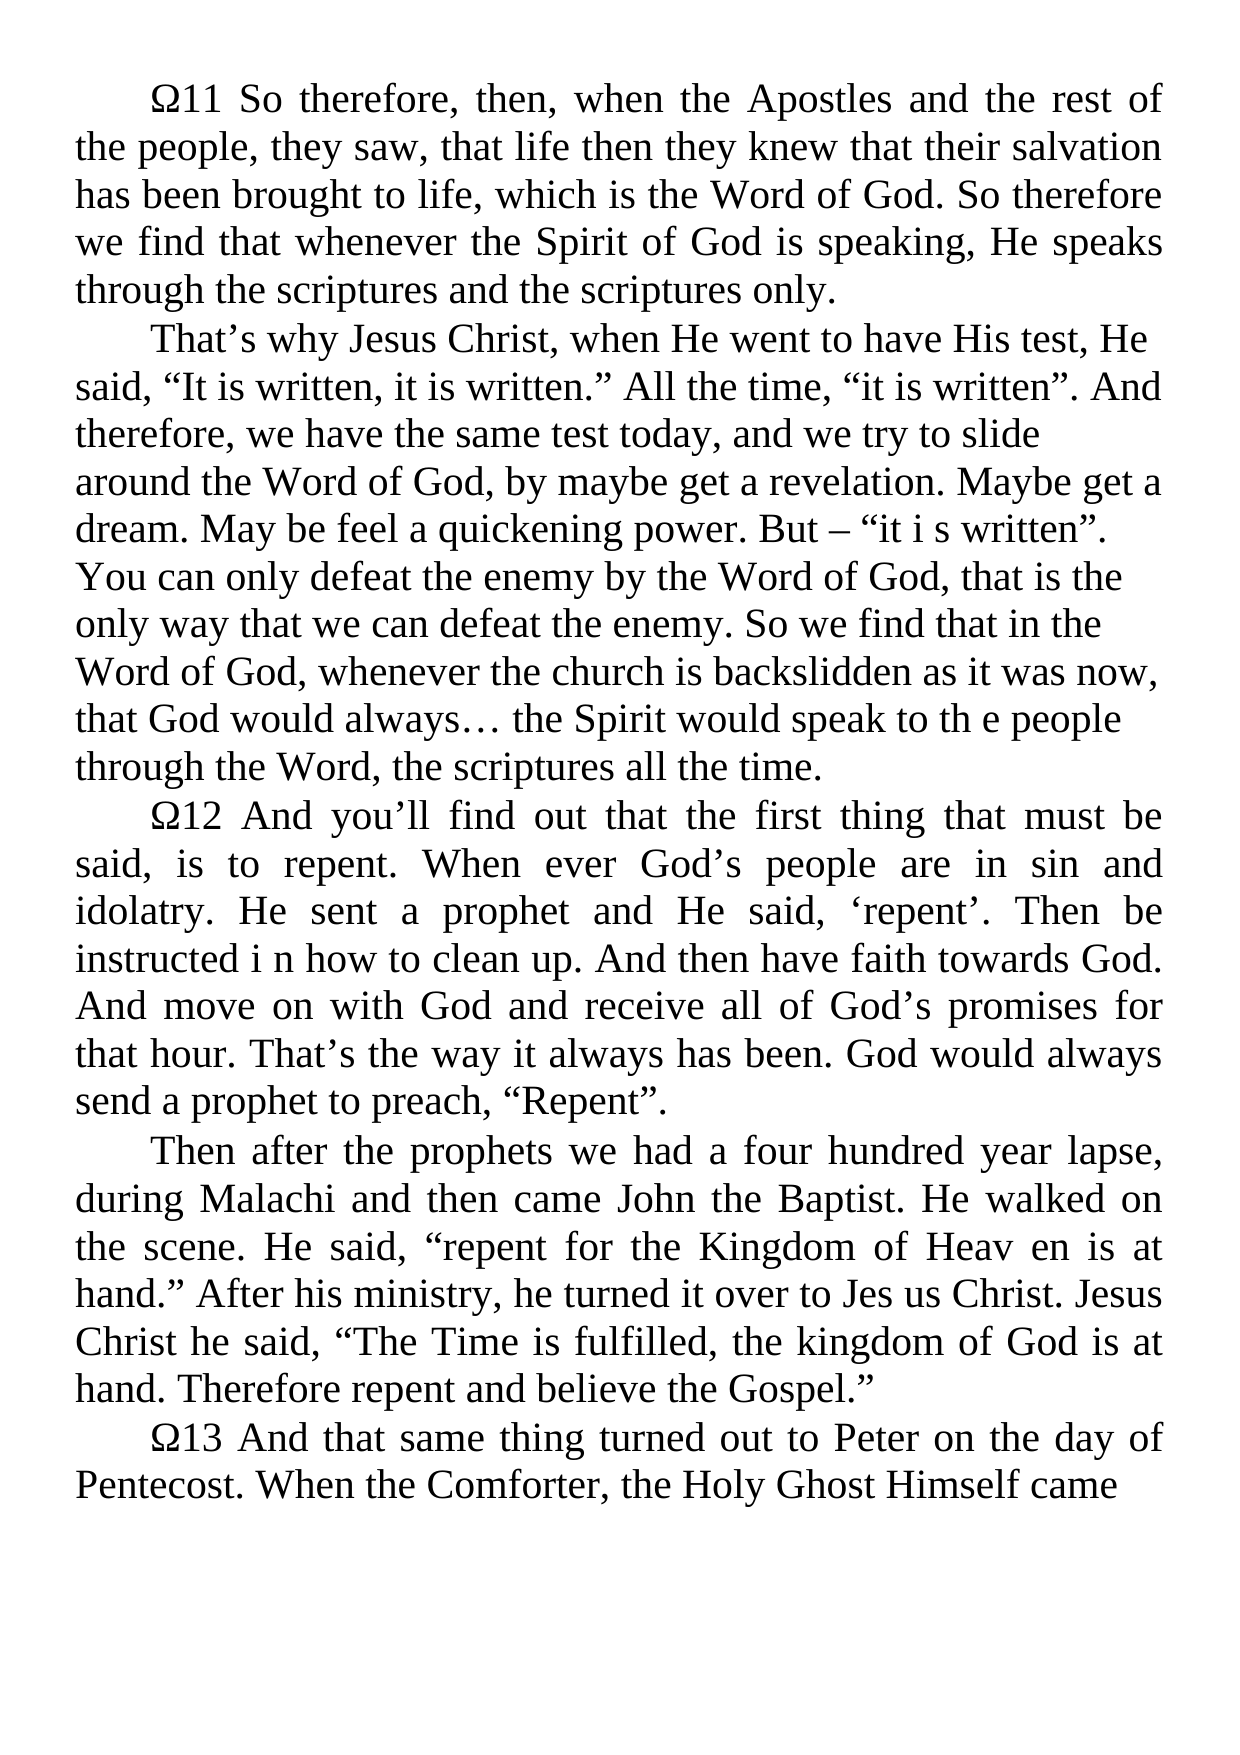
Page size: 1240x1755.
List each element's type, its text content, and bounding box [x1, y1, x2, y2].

text Ω12 And you’ll find out that the first thing that must be said, is to repent. When ever God’s people are in sin and idolatry. He sent a prophet and He said, ‘repent’. Then be instructed i n how to clean up. And then have faith towards God. And move on with God and receive all of God’s promises for that hour. That’s the way it always has been. God would always send a prophet to preach, “Repent”. [75, 791, 1164, 1124]
text Ω13 And that same thing turned out to Peter on the day of Pentecost. When the Comforter, the Holy Ghost Himself came [75, 1414, 1164, 1508]
text That’s why Jesus Christ, when He went to have His test, He said, “It is written, it is written.” All the time, “it is written”. And therefore, we have the same test today, and we try to slide around the Word of God, by maybe get a revelation. Maybe get a dream. May be feel a quickening power. But – “it i s written”. You can only defeat the enemy by the Word of God, that is the only way that we can defeat the enemy. So we find that in the Word of God, whenever the church is backslidden as it was now, that God would always… the Spirit would speak to th e people through the Word, the scriptures all the time. [75, 314, 1164, 789]
text Then after the prophets we had a four hundred year lapse, during Malachi and then came John the Baptist. He walked on the scene. He said, “repent for the Kingdom of Heav en is at hand.” After his ministry, he turned it over to Jes us Christ. Jesus Christ he said, “The Time is fulfilled, the kingdom of God is at hand. Therefore repent and believe the Gospel.” [75, 1127, 1164, 1411]
text Ω11 So therefore, then, when the Apostles and the rest of the people, they saw, that life then they knew that their salvation has been brought to life, which is the Word of God. So therefore we find that whenever the Spirit of God is speaking, He speaks through the scriptures and the scriptures only. [75, 75, 1164, 312]
